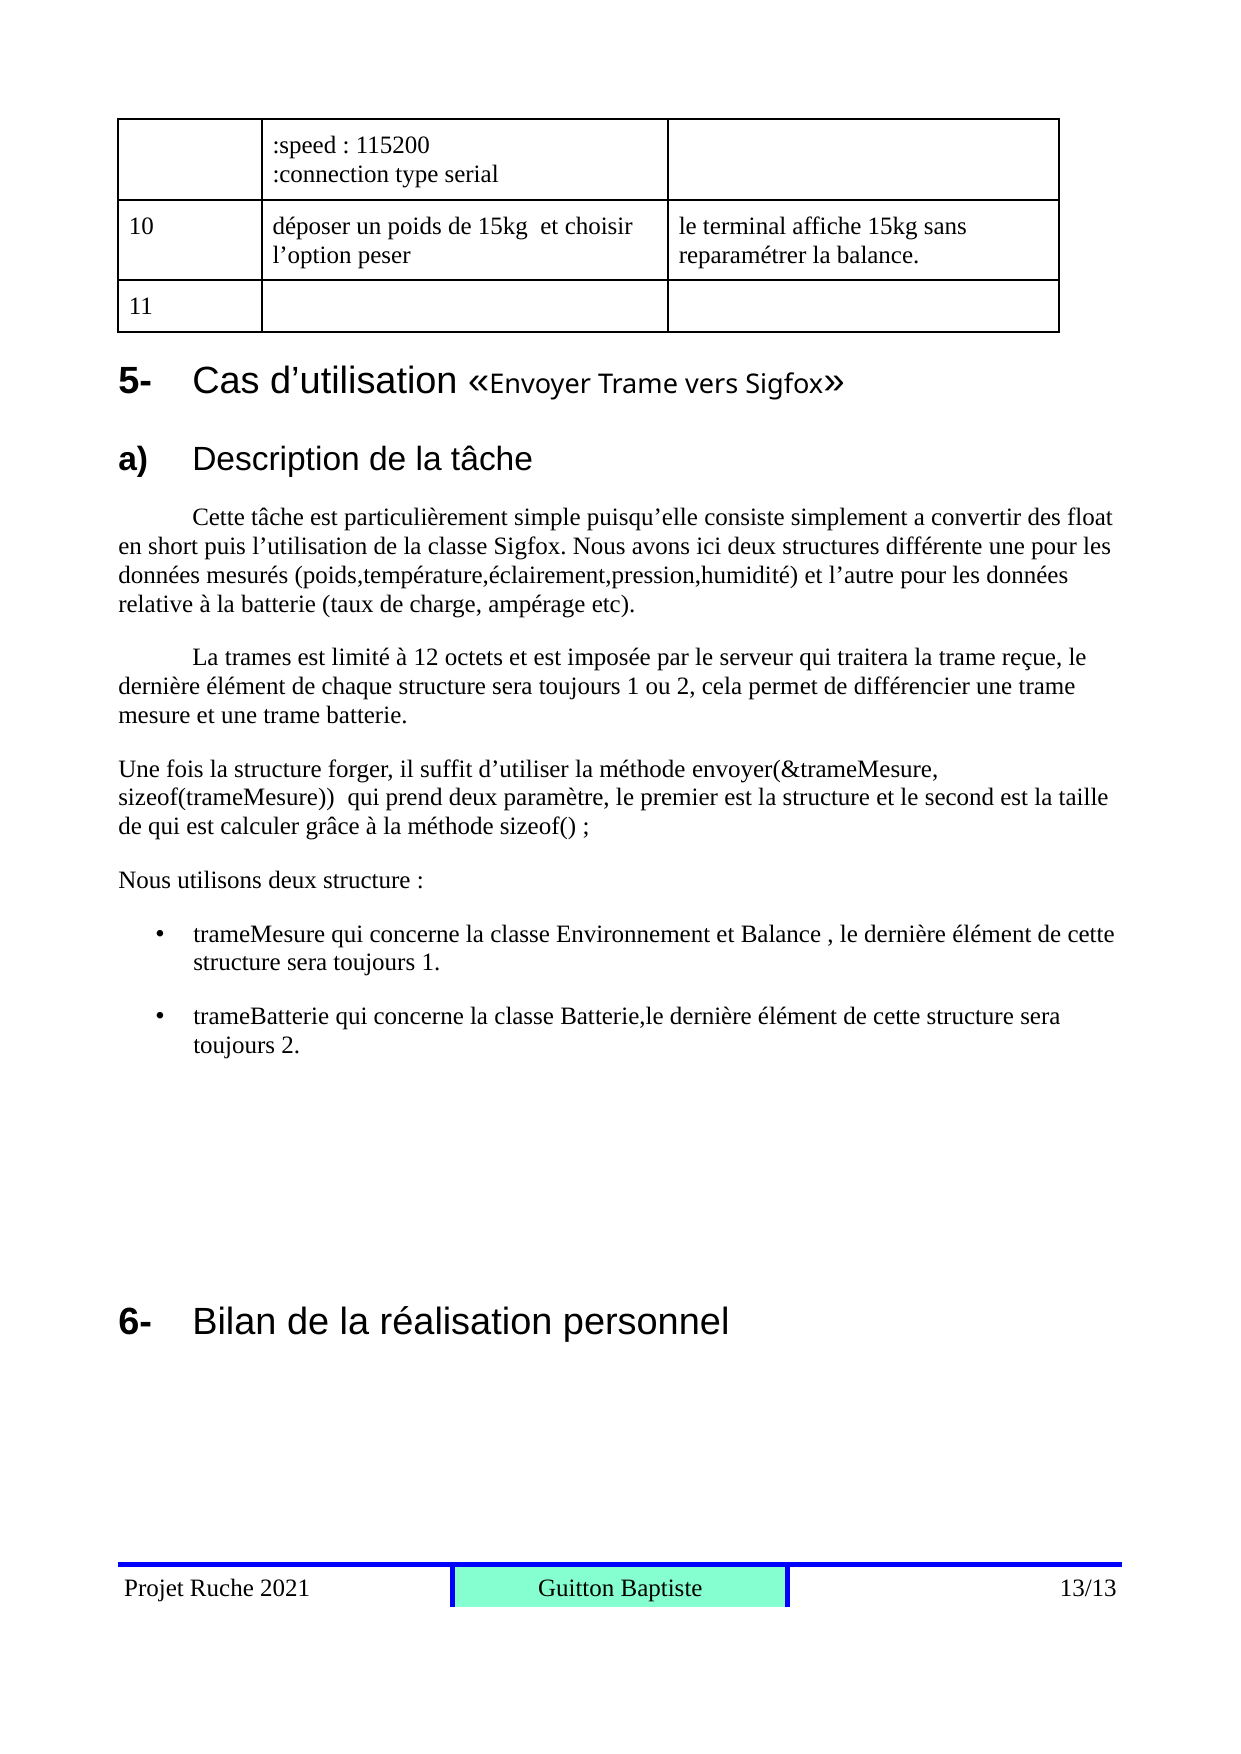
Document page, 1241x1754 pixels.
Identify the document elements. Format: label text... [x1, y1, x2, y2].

table_cell déposer un poids de 15kg et choisir l’option peser [263, 201, 667, 279]
table_cell :speed : 115200 :connection type serial [263, 120, 667, 198]
text La trames est limité à 12 octets et est imposée par le serveur qui traitera la trame reçue, le dernière élément de chaque structure sera toujours 1 ou 2, cela permet de différencier une trame mesure et une trame batterie. [118, 642, 1122, 729]
text Cette tâche est particulièrement simple puisqu’elle consiste simplement a convertir des float en short puis l’utilisation de la classe Sigfox. Nous avons ici deux structures différente une pour les données mesurés (poids,température,éclairement,pression,humidité) et l’autre pour les données relative à la batterie (taux de charge, ampérage etc). [118, 502, 1122, 617]
subtitle Description de la tâche [118, 439, 1122, 477]
text Nous utilisons deux structure : [118, 865, 1122, 894]
table_cell 11 [119, 281, 261, 331]
table_cell [263, 281, 667, 331]
subtitle Cas d’utilisation «Envoyer Trame vers Sigfox» [118, 358, 1122, 401]
table_cell 10 [119, 201, 261, 279]
list trameBatterie qui concerne la classe Batterie,le dernière élément de cette structure sera toujours 2. [156, 1001, 1122, 1059]
list trameMesure qui concerne la classe Environnement et Balance , le dernière élément de cette structure sera toujours 1. [156, 919, 1122, 976]
subtitle Bilan de la réalisation personnel [118, 1299, 1122, 1342]
table_cell [669, 120, 1058, 198]
table_cell [119, 120, 261, 198]
table_cell le terminal affiche 15kg sans reparamétrer la balance. [669, 201, 1058, 279]
table_cell [669, 281, 1058, 331]
text Une fois la structure forger, il suffit d’utiliser la méthode envoyer(&trameMesure, sizeof(trameMesure)) qui prend deux paramètre, le premier est la structure et le second est la taille de qui est calculer grâce à la méthode sizeof() ; [118, 754, 1122, 840]
